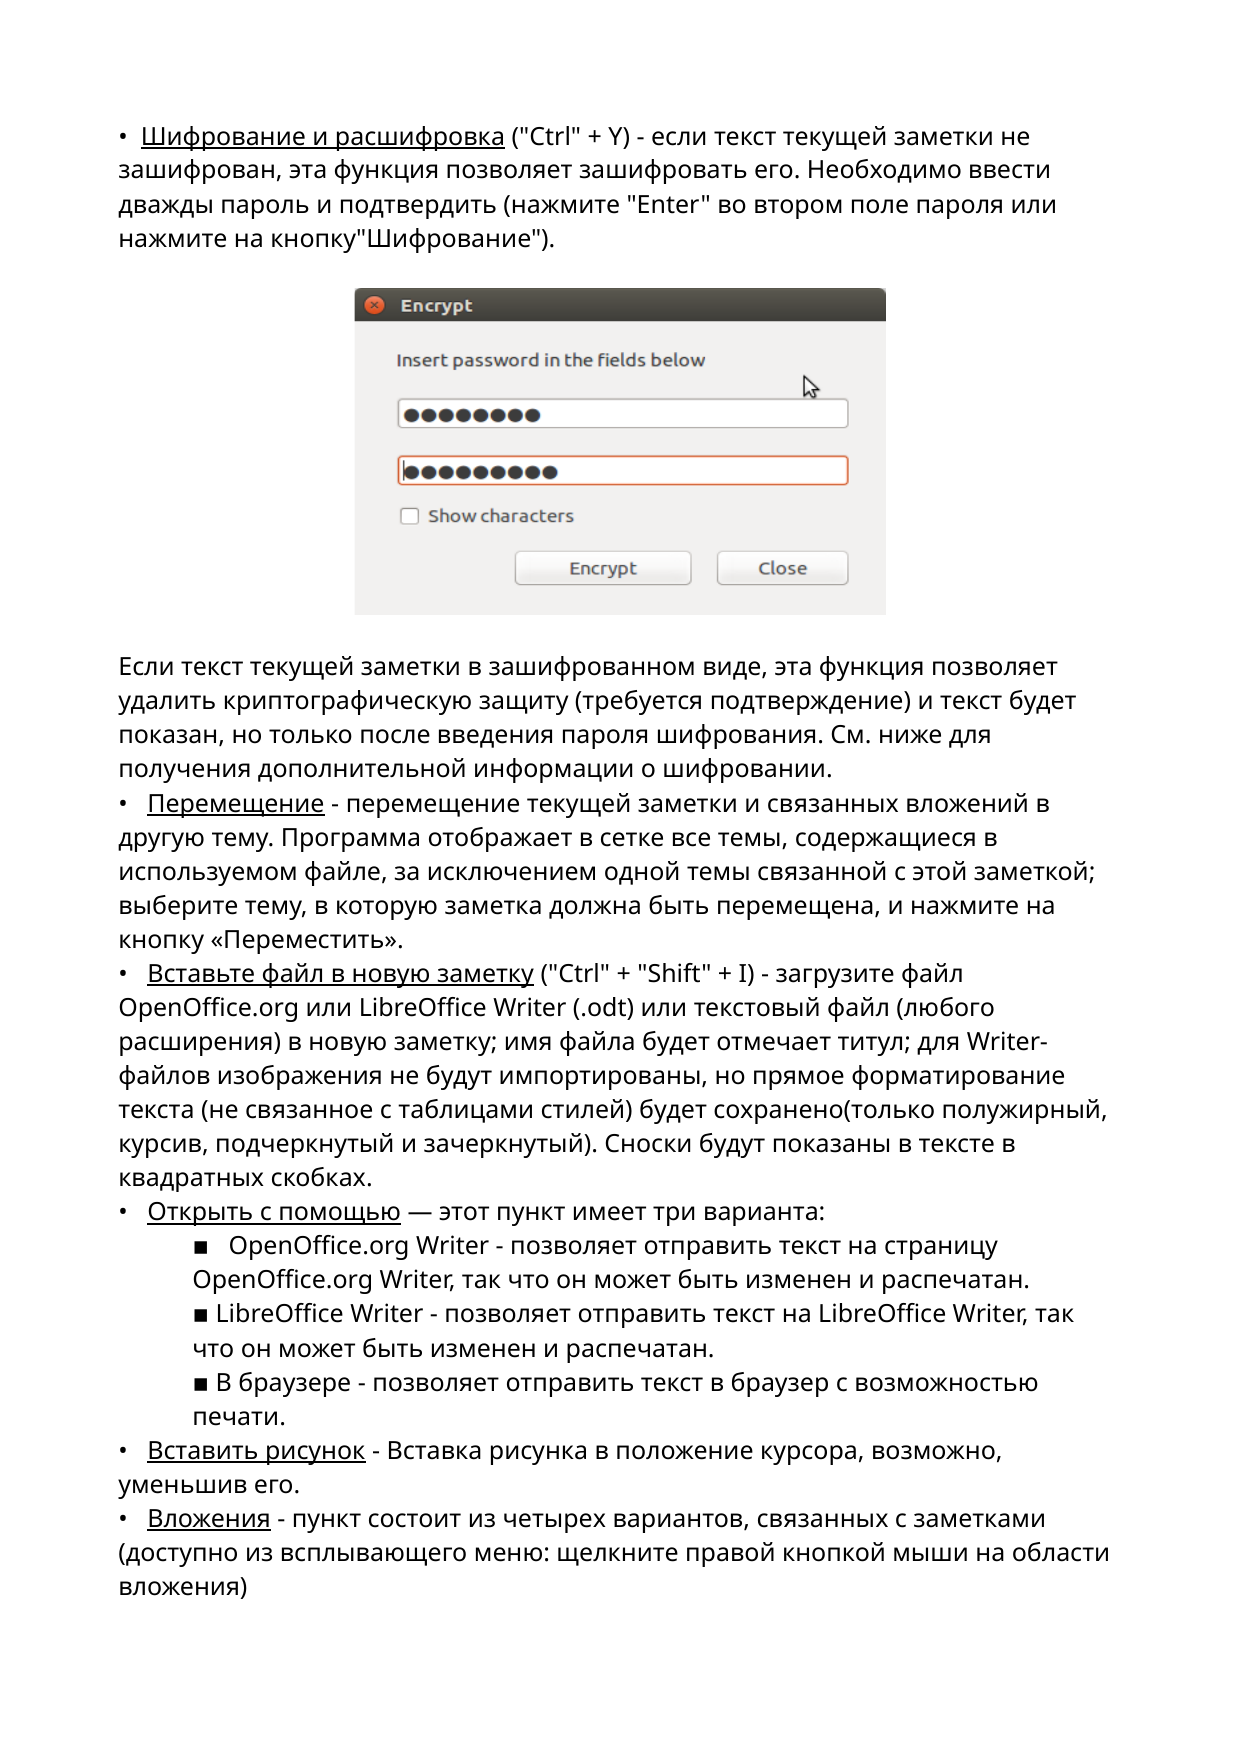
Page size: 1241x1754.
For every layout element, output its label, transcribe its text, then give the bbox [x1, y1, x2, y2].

text ▪ LibreOffice Writer - позволяет отправить текст на LibreOffice Writer, так что он может быть изменен и распечатан. [192, 1296, 1122, 1364]
text • Открыть с помощью — этот пункт имеет три варианта: [118, 1194, 1122, 1228]
text ▪ OpenOffice.org Writer - позволяет отправить текст на страницу OpenOffice.org Writer, так что он может быть изменен и распечатан. [192, 1228, 1122, 1296]
text • Вставьте файл в новую заметку ("Ctrl" + "Shift" + I) - загрузите файл OpenOffice.org или LibreOffice Writer (.odt) или текстовый файл (любого расширения) в новую заметку; имя файла будет отмечает титул; для Writer-файлов изображения не будут импортированы, но прямое форматирование текста (не связанное с таблицами стилей) будет сохранено(только полужирный, курсив, подчеркнутый и зачеркнутый). Сноски будут показаны в тексте в квадратных скобках. [118, 956, 1122, 1194]
picture [354, 288, 886, 615]
text ▪ В браузере - позволяет отправить текст в браузер с возможностью печати. [192, 1364, 1122, 1432]
text • Шифрование и расшифровка ("Ctrl" + Y) - если текст текущей заметки не зашифрован, эта функция позволяет зашифровать его. Необходимо ввести дважды пароль и подтвердить (нажмите "Enter" во втором поле пароля или нажмите на кнопку"Шифрование"). [118, 118, 1122, 254]
text Если текст текущей заметки в зашифрованном виде, эта функция позволяет удалить криптографическую защиту (требуется подтверждение) и текст будет показан, но только после введения пароля шифрования. См. ниже для получения дополнительной информации о шифровании. [118, 649, 1122, 785]
text • Вложения - пункт состоит из четырех вариантов, связанных с заметками (доступно из всплывающего меню: щелкните правой кнопкой мыши на области вложения) [118, 1501, 1122, 1603]
text • Вставить рисунок - Вставка рисунка в положение курсора, возможно, уменьшив его. [118, 1432, 1122, 1501]
text • Перемещение - перемещение текущей заметки и связанных вложений в другую тему. Программа отображает в сетке все темы, содержащиеся в используемом файле, за исключением одной темы связанной с этой заметкой; выберите тему, в которую заметка должна быть перемещена, и нажмите на кнопку «Переместить». [118, 785, 1122, 956]
